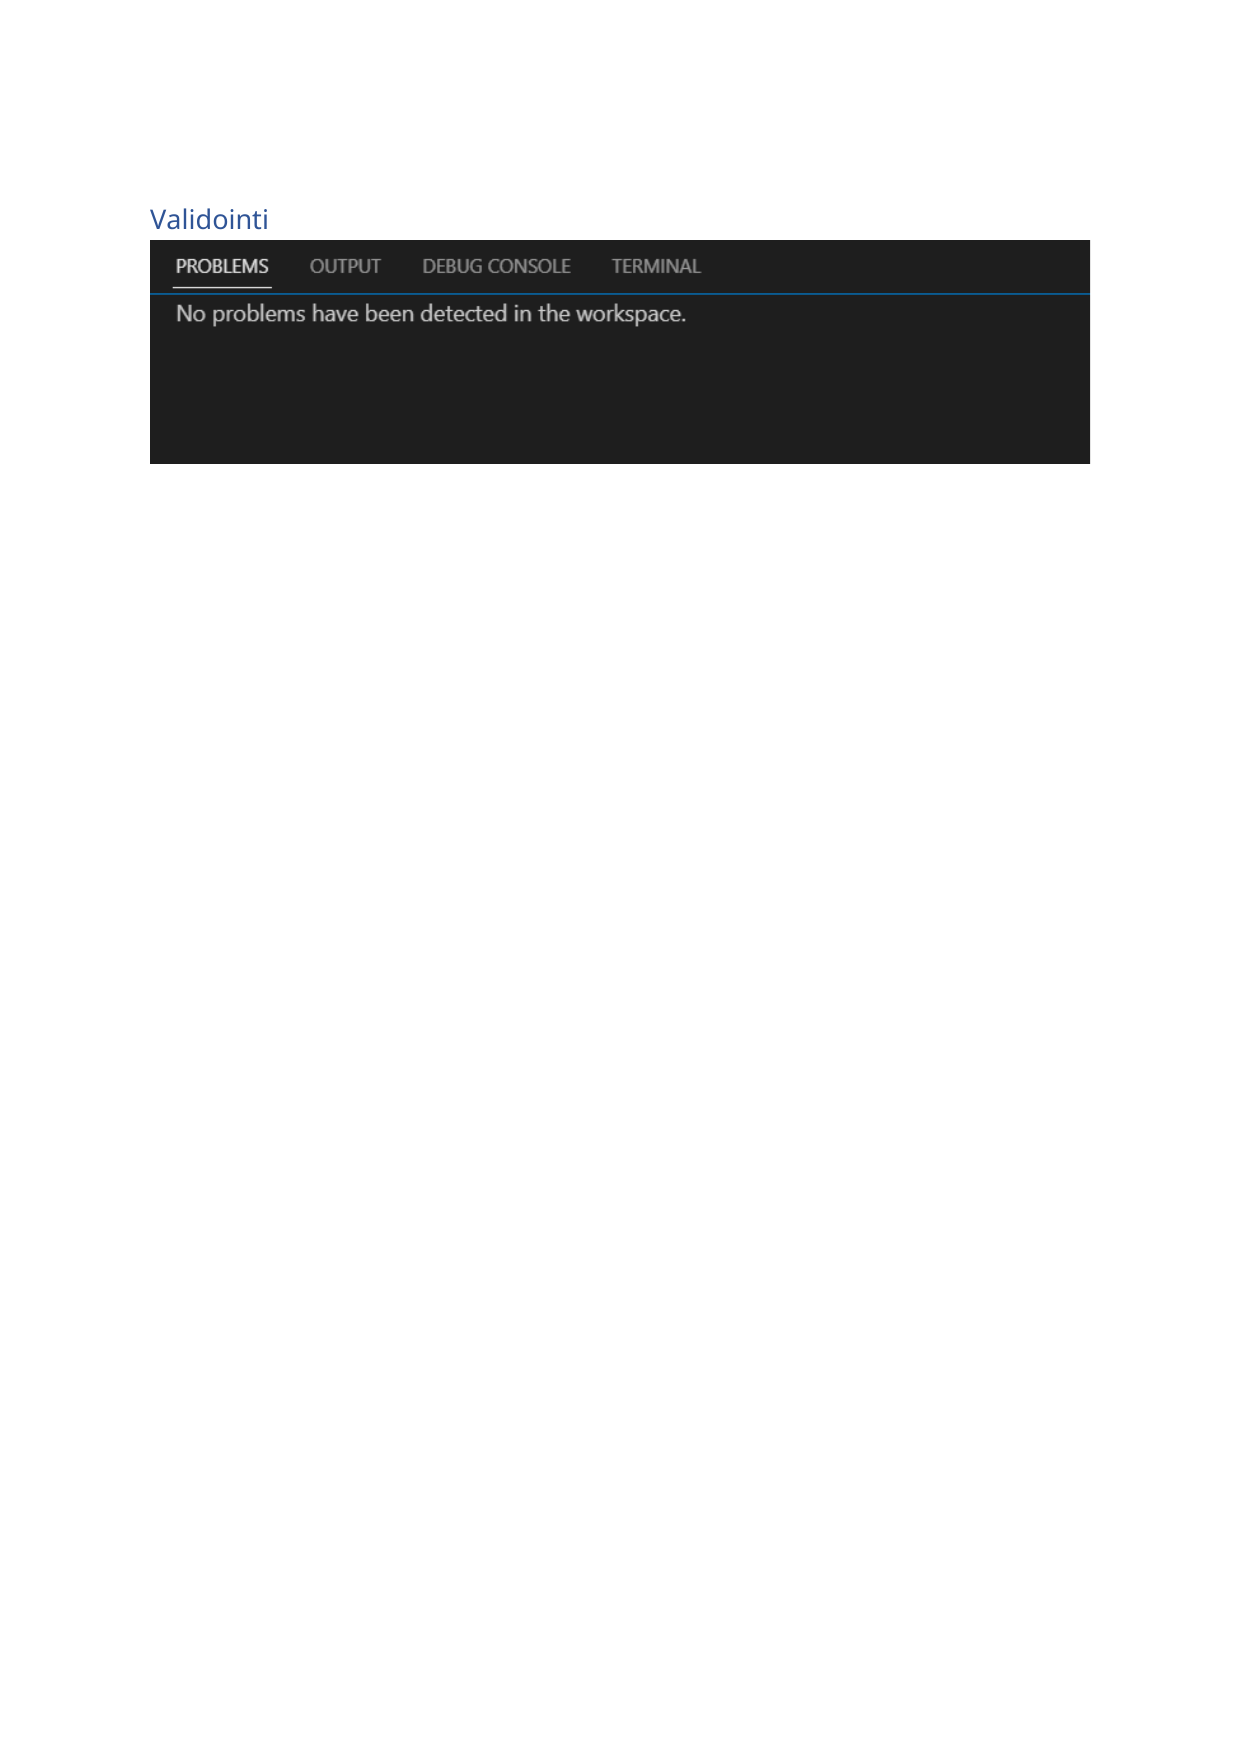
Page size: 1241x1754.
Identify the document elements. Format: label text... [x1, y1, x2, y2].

subtitle Validointi [150, 201, 1090, 238]
